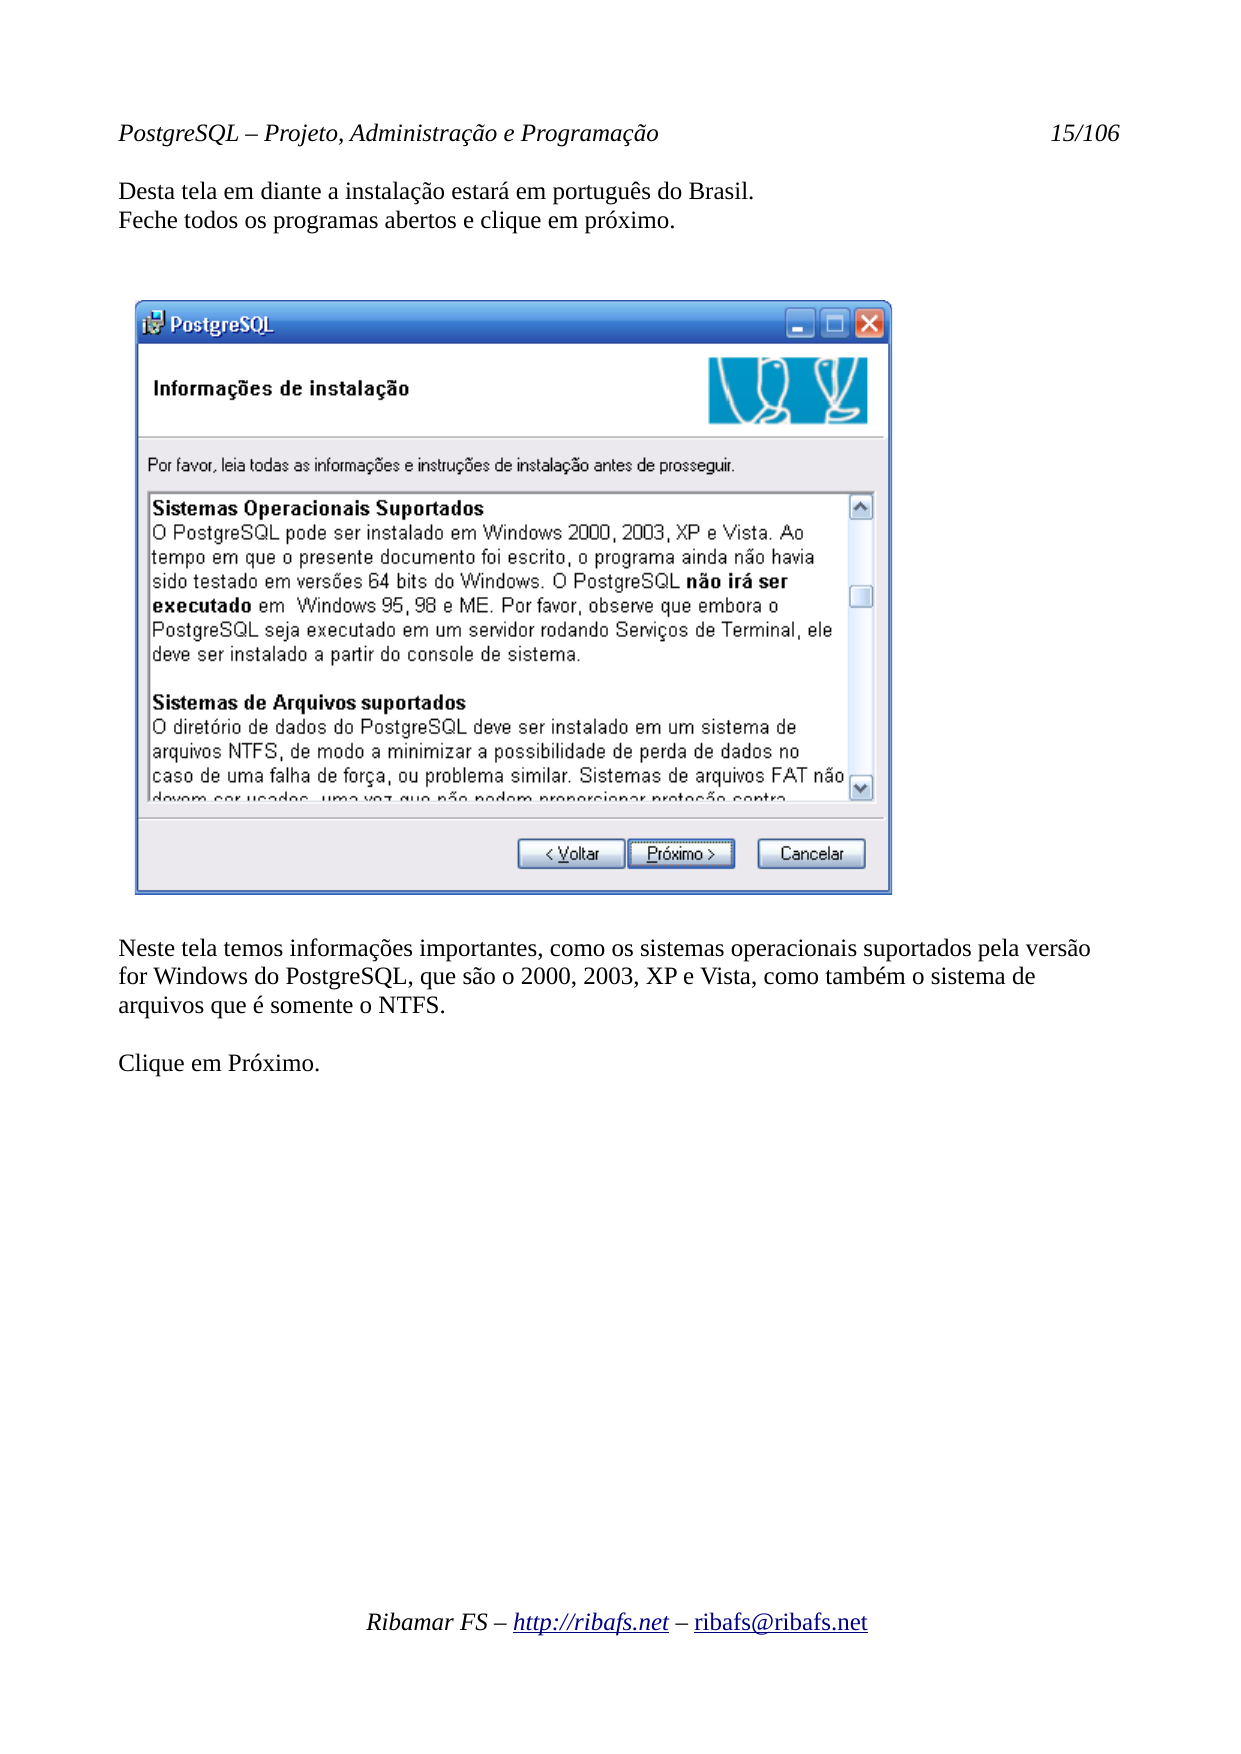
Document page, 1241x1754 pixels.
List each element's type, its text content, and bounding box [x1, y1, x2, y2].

text Desta tela em diante a instalação estará em português do Brasil. [118, 176, 1122, 205]
text Feche todos os programas abertos e clique em próximo. [118, 205, 1122, 234]
picture [134, 300, 893, 895]
text Neste tela temos informações importantes, como os sistemas operacionais suportados pela versão for Windows do PostgreSQL, que são o 2000, 2003, XP e Vista, como também o sistema de arquivos que é somente o NTFS. [118, 933, 1122, 1019]
text Clique em Próximo. [118, 1048, 1122, 1076]
